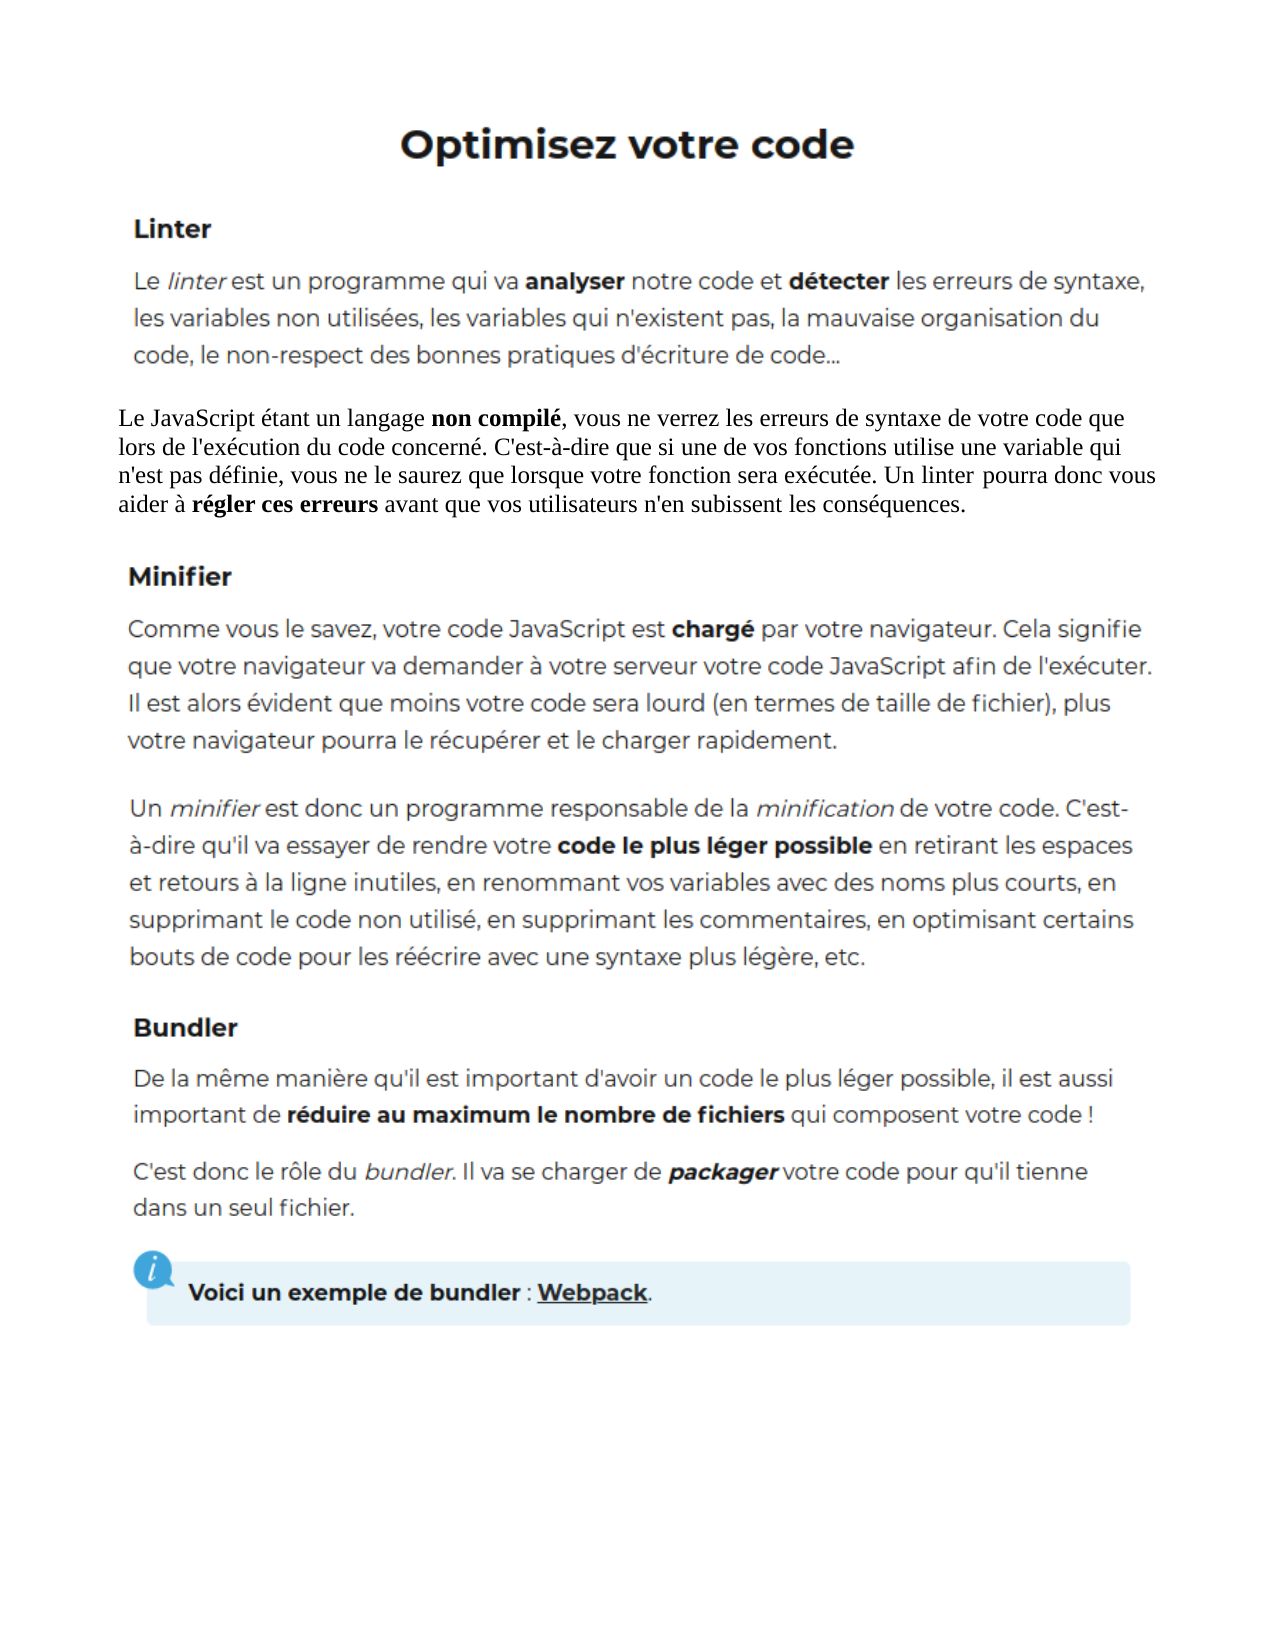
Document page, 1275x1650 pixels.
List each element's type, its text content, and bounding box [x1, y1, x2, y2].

picture [118, 1009, 1157, 1341]
picture [118, 784, 1157, 981]
picture [118, 204, 1157, 375]
picture [118, 546, 1157, 756]
picture [397, 118, 878, 173]
text Le JavaScript étant un langage non compilé, vous ne verrez les erreurs de syntaxe de votre code que lors de l'exécution du code concerné. C'est-à-dire que si une de vos fonctions utilise une variable qui n'est pas définie, vous ne le saurez que lorsque votre fonction sera exécutée. Un linter pourra donc vous aider à régler ces erreurs avant que vos utilisateurs n'en subissent les conséquences. [118, 403, 1157, 518]
